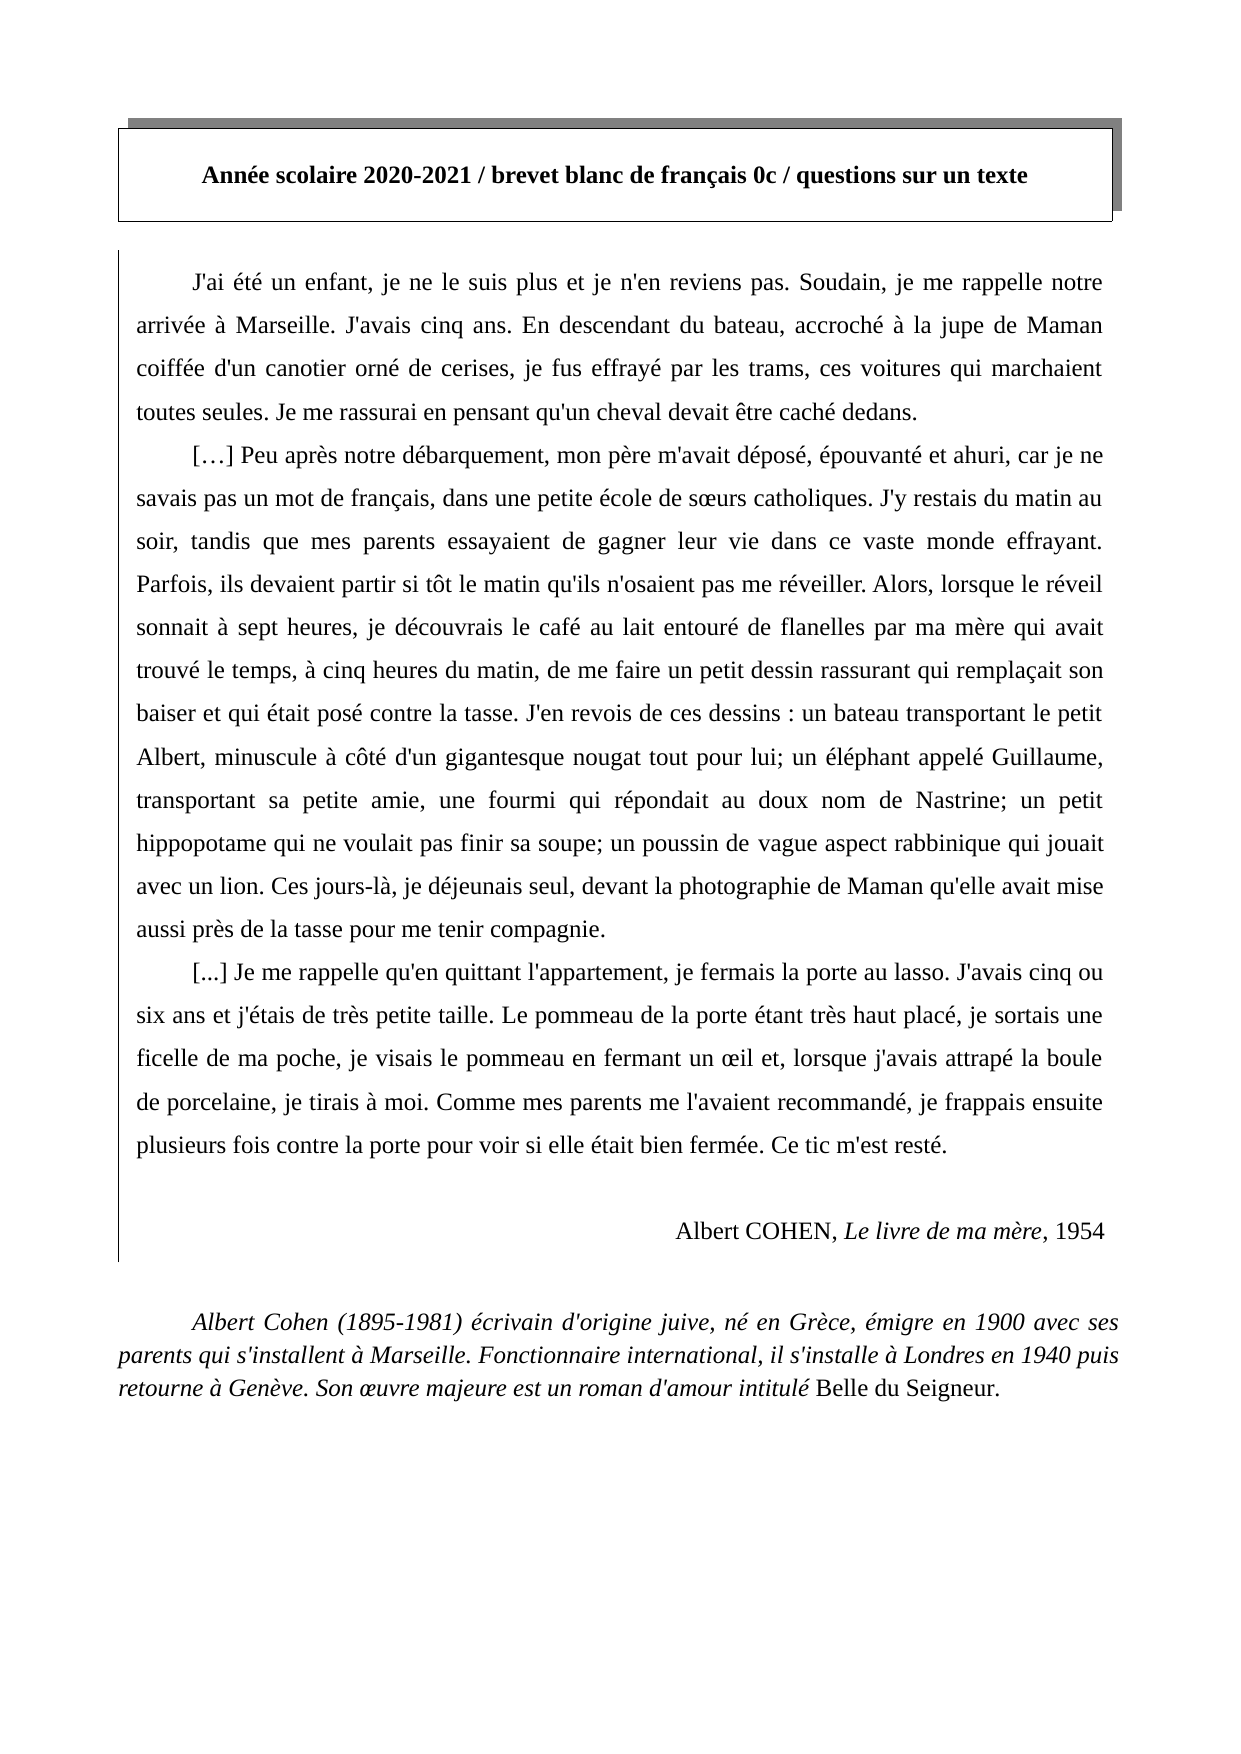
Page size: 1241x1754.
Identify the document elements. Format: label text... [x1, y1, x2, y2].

text Albert Cohen (1895-1981) écrivain d'origine juive, né en Grèce, émigre en 1900 avec ses parents qui s'installent à Marseille. Fonctionnaire international, il s'installe à Londres en 1940 puis retourne à Genève. Son œuvre majeure est un roman d'amour intitulé Belle du Seigneur. [118, 1307, 1122, 1402]
text Albert COHEN, Le livre de ma mère, 1954 [119, 1198, 1122, 1262]
text Année scolaire 2020-2021 / brevet blanc de français 0c / questions sur un texte [119, 157, 1112, 189]
text [...] Je me rappelle qu'en quittant l'appartement, je fermais la porte au lasso. J'avais cinq ou six ans et j'étais de très petite taille. Le pommeau de la porte étant très haut placé, je sortais une ficelle de ma poche, je visais le pommeau en fermant un œil et, lorsque j'avais attrapé la boule de porcelaine, je tirais à moi. Comme mes parents me l'avaient recommandé, je frappais ensuite plusieurs fois contre la porte pour voir si elle était bien fermée. Ce tic m'est resté. [119, 939, 1122, 1158]
text […] Peu après notre débarquement, mon père m'avait déposé, épouvanté et ahuri, car je ne savais pas un mot de français, dans une petite école de sœurs catholiques. J'y restais du matin au soir, tandis que mes parents essayaient de gagner leur vie dans ce vaste monde effrayant. Parfois, ils devaient partir si tôt le matin qu'ils n'osaient pas me réveiller. Alors, lorsque le réveil sonnait à sept heures, je découvrais le café au lait entouré de flanelles par ma mère qui avait trouvé le temps, à cinq heures du matin, de me faire un petit dessin rassurant qui remplaçait son baiser et qui était posé contre la tasse. J'en revois de ces dessins : un bateau transportant le petit Albert, minuscule à côté d'un gigantesque nougat tout pour lui; un éléphant appelé Guillaume, transportant sa petite amie, une fourmi qui répondait au doux nom de Nastrine; un petit hippopotame qui ne voulait pas finir sa soupe; un poussin de vague aspect rabbinique qui jouait avec un lion. Ces jours-là, je déjeunais seul, devant la photographie de Maman qu'elle avait mise aussi près de la tasse pour me tenir compagnie. [119, 422, 1122, 939]
text J'ai été un enfant, je ne le suis plus et je n'en reviens pas. Soudain, je me rappelle notre arrivée à Marseille. J'avais cinq ans. En descendant du bateau, accroché à la jupe de Maman coiffée d'un canotier orné de cerises, je fus effrayé par les trams, ces voitures qui marchaient toutes seules. Je me rassurai en pensant qu'un cheval devait être caché dedans. [118, 249, 1122, 422]
